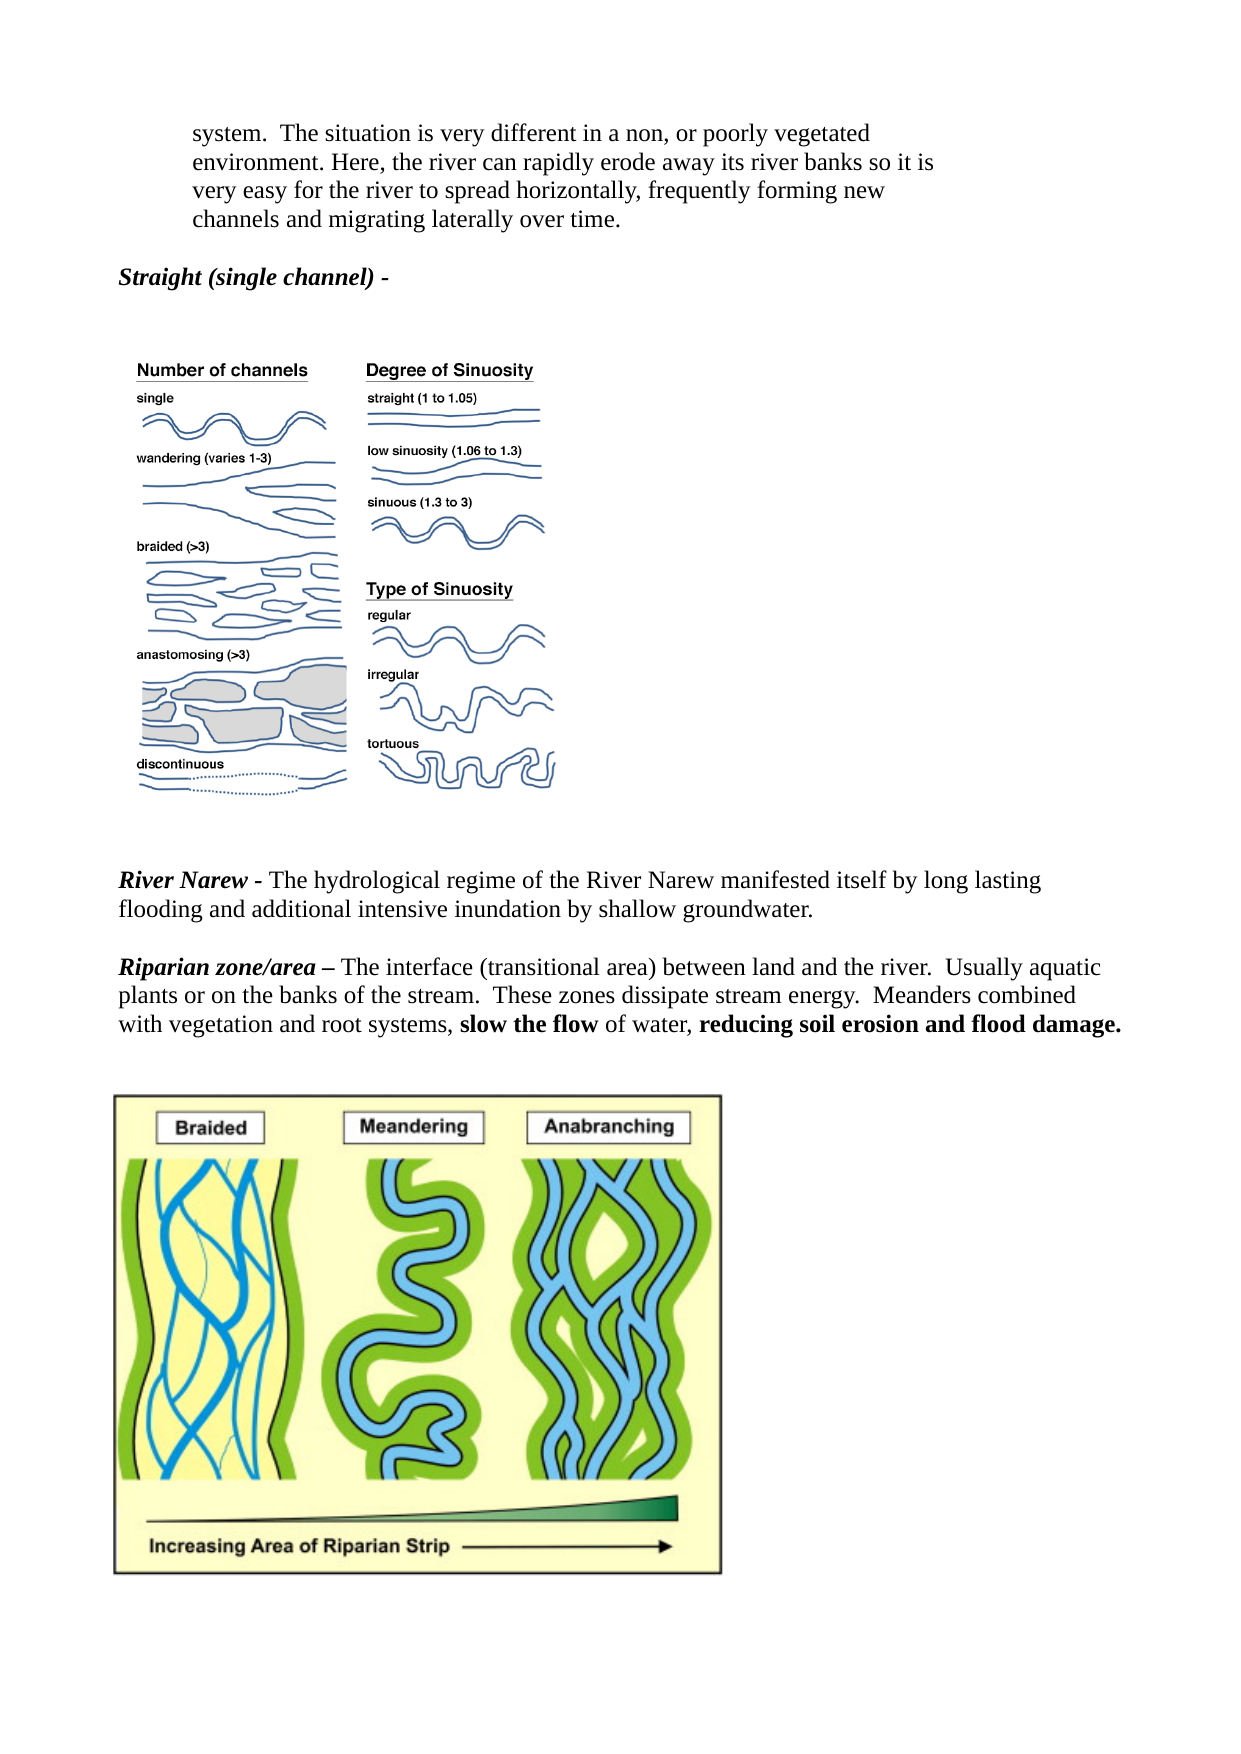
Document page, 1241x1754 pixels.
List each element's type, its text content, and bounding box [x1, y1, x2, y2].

text River Narew - The hydrological regime of the River Narew manifested itself by long lasting flooding and additional intensive inundation by shallow groundwater. [118, 866, 1122, 923]
text Straight (single channel) - [118, 262, 1122, 291]
text Riparian zone/area – The interface (transitional area) between land and the river. Usually aquatic plants or on the banks of the stream. These zones dissipate stream energy. Meanders combined with vegetation and root systems, slow the flow of water, reducing soil erosion and flood damage. [118, 952, 1122, 1038]
picture [112, 1093, 724, 1576]
picture [125, 356, 564, 801]
text system. The situation is very different in a non, or poorly vegetated environment. Here, the river can rapidly erode away its river banks so it is very easy for the river to spread horizontally, frequently forming new channels and migrating laterally over time. [118, 118, 1122, 233]
